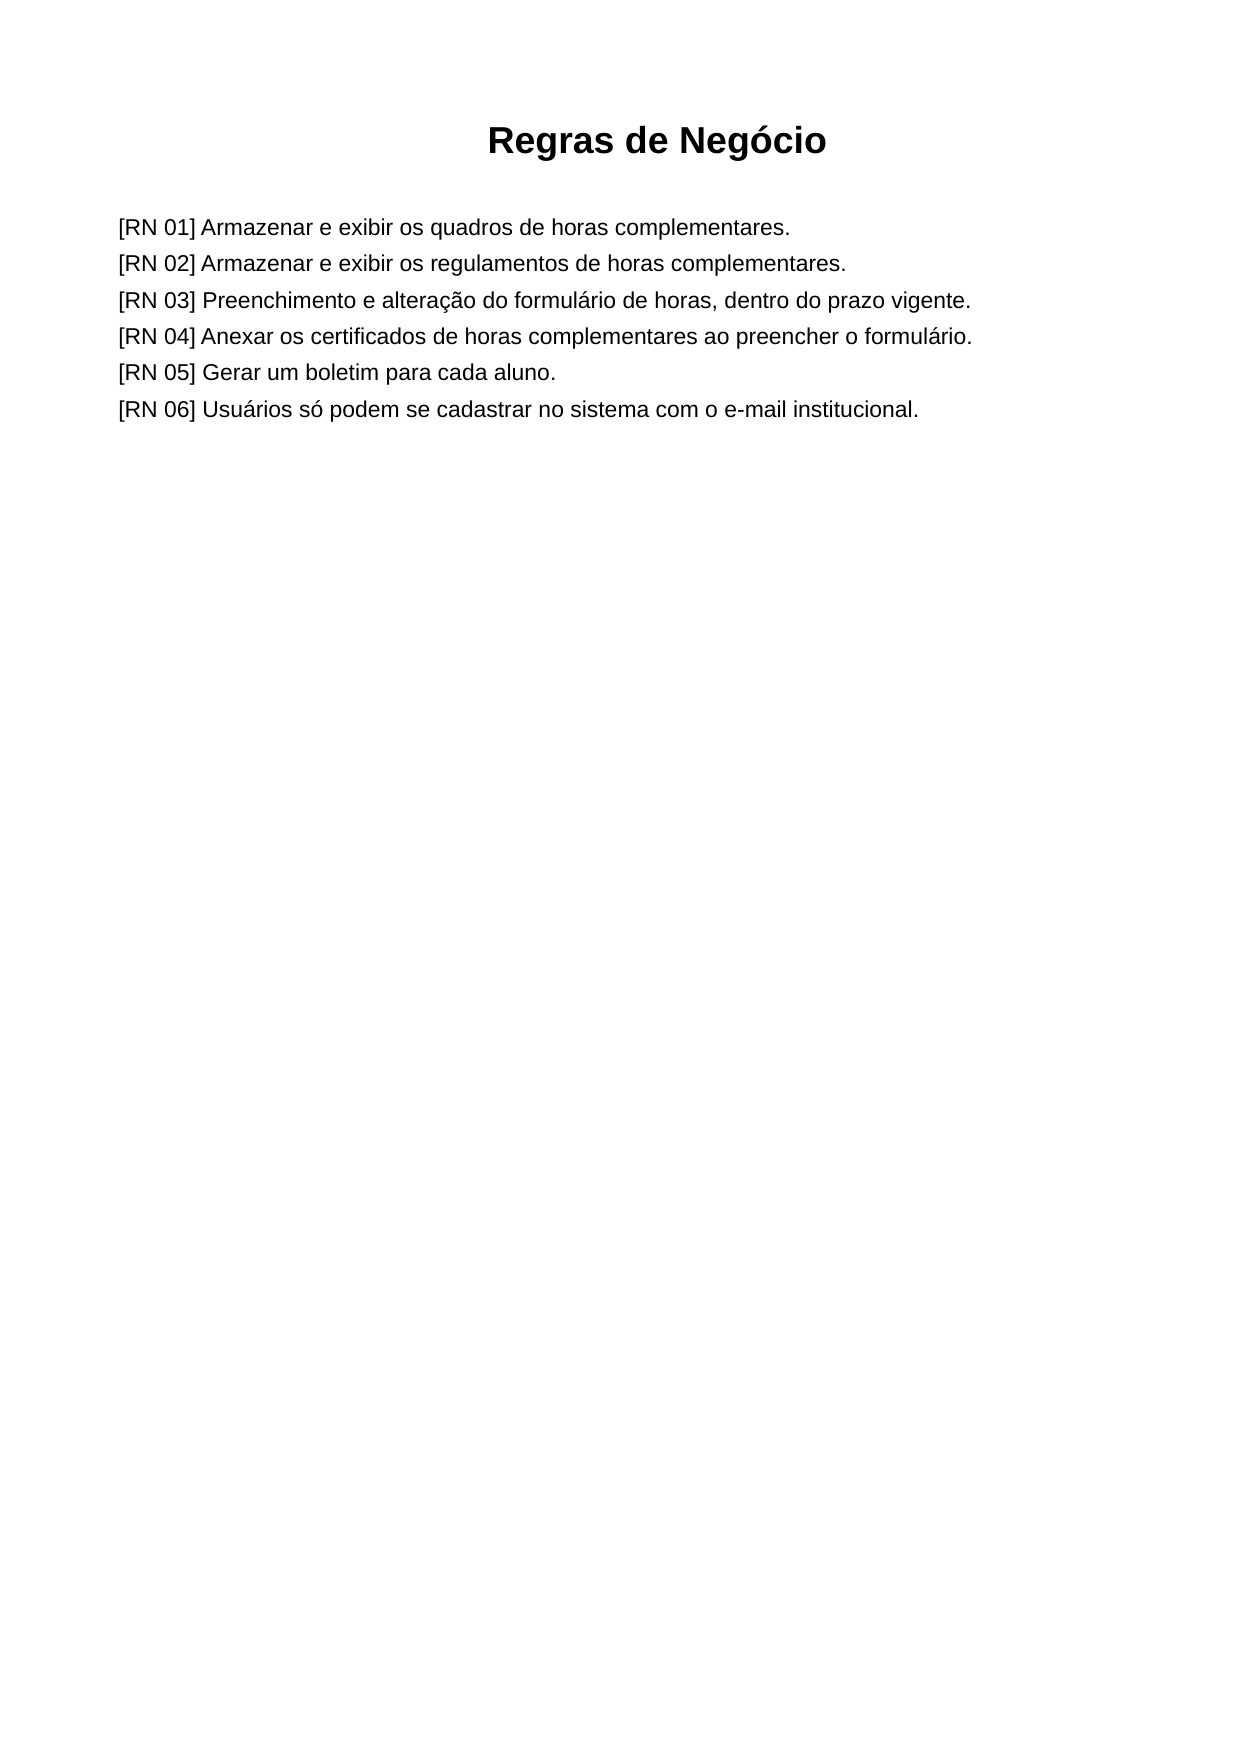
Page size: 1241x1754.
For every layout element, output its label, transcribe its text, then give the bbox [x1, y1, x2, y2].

text [RN 05] Gerar um boletim para cada aluno. [118, 359, 1122, 386]
text [RN 03] Preenchimento e alteração do formulário de horas, dentro do prazo vigente. [118, 287, 1122, 313]
text [RN 04] Anexar os certificados de horas complementares ao preencher o formulário. [118, 323, 1122, 349]
text [RN 06] Usuários só podem se cadastrar no sistema com o e-mail institucional. [118, 396, 1122, 422]
text [RN 01] Armazenar e exibir os quadros de horas complementares. [118, 214, 1122, 240]
list Regras de Negócio [162, 118, 1122, 161]
text [RN 02] Armazenar e exibir os regulamentos de horas complementares. [118, 250, 1122, 277]
